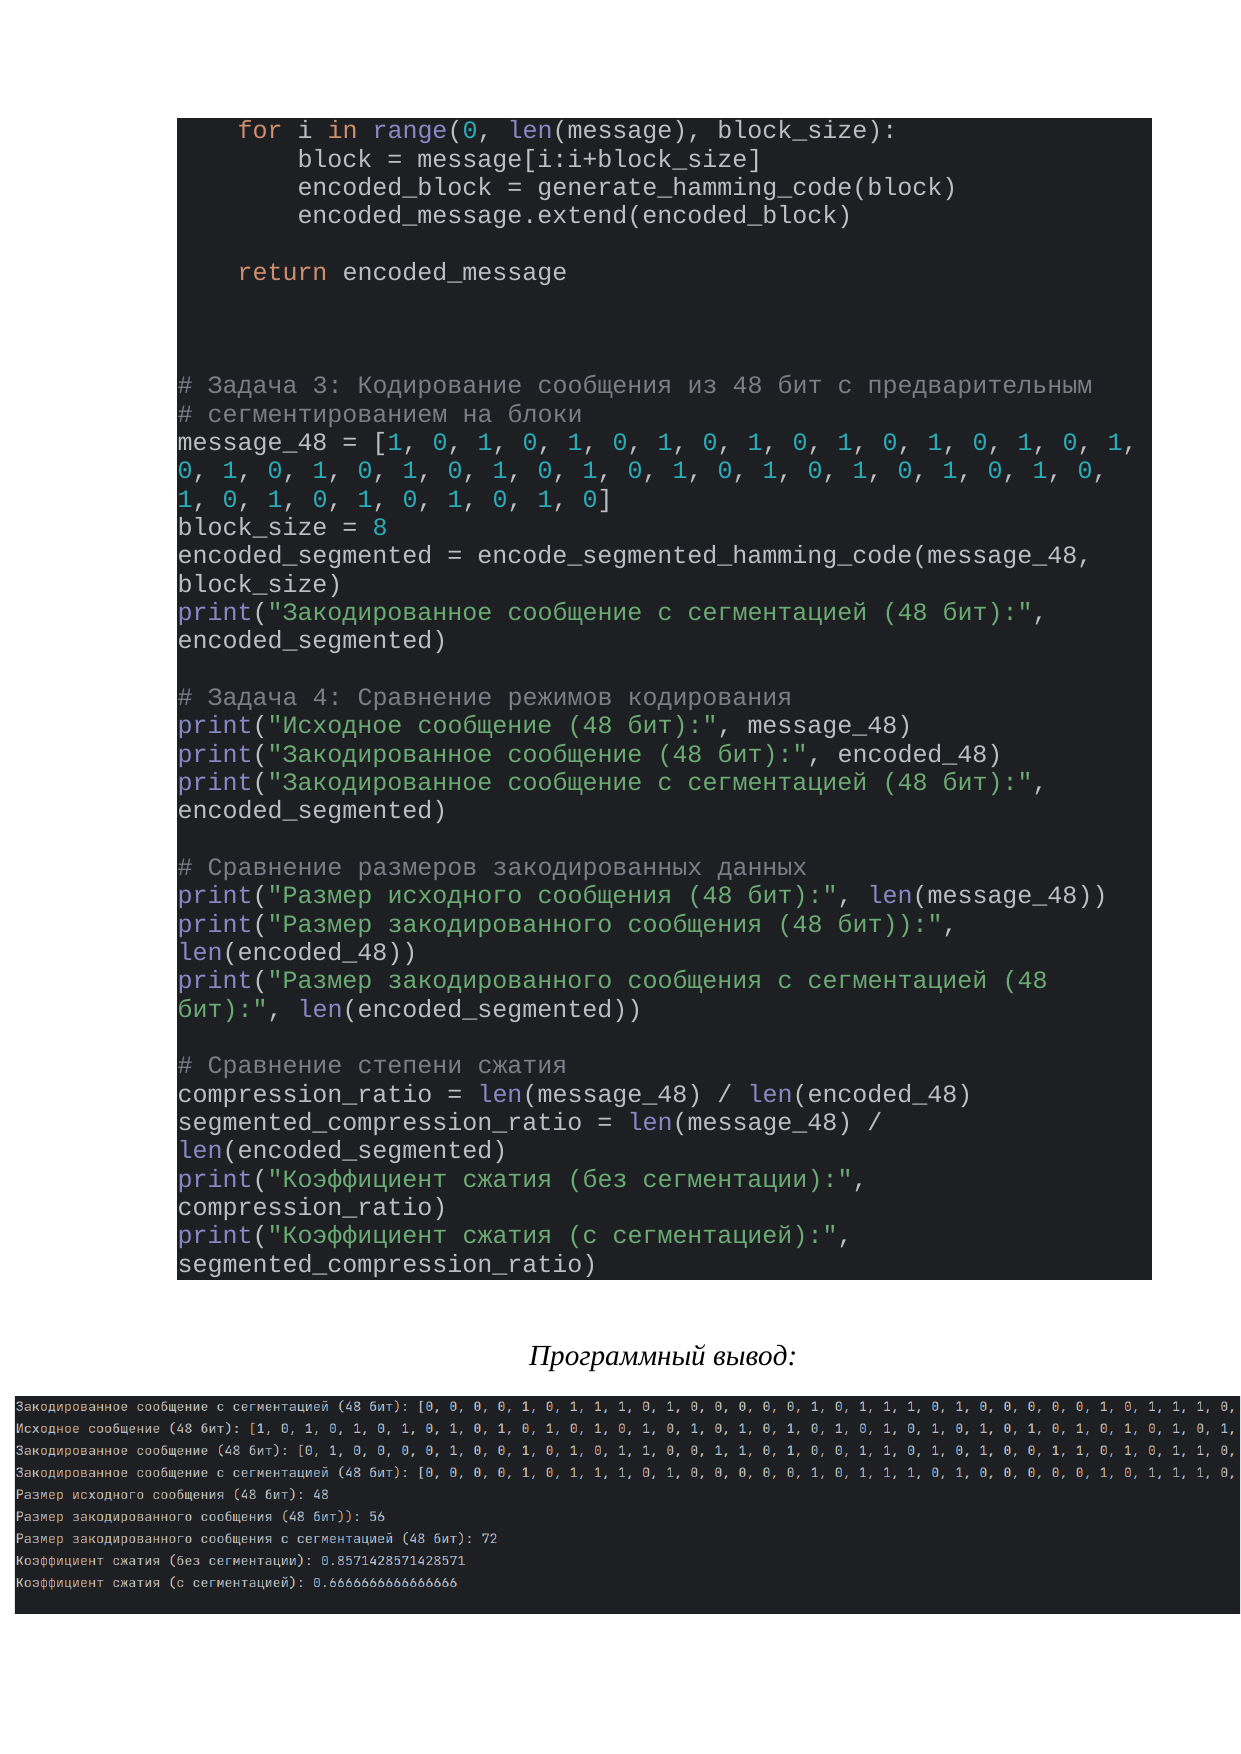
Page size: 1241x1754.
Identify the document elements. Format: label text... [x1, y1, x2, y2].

text for i in range(0, len(message), block_size): block = message[i:i+block_size] encoded_block = generate_hamming_code(block) encoded_message.extend(encoded_block) return encoded_message [177, 118, 1152, 288]
picture [14, 1396, 1241, 1614]
text # Задача 3: Кодирование сообщения из 48 бит с предварительным # сегментированием на блоки message_48 = [1, 0, 1, 0, 1, 0, 1, 0, 1, 0, 1, 0, 1, 0, 1, 0, 1, 0, 1, 0, 1, 0, 1, 0, 1, 0, 1, 0, 1, 0, 1, 0, 1, 0, 1, 0, 1, 0, 1, 0, 1, 0, 1, 0, 1, 0, 1, 0] block_size = 8 encoded_segmented = encode_segmented_hamming_code(message_48, block_size) print("Закодированное сообщение с сегментацией (48 бит):", encoded_segmented) # Задача 4: Сравнение режимов кодирования print("Исходное сообщение (48 бит):", message_48) print("Закодированное сообщение (48 бит):", encoded_48) print("Закодированное сообщение с сегментацией (48 бит):", encoded_segmented) # Сравнение размеров закодированных данных print("Размер исходного сообщения (48 бит):", len(message_48)) print("Размер закодированного сообщения (48 бит)):", len(encoded_48)) print("Размер закодированного сообщения с сегментацией (48 бит):", len(encoded_segmented)) # Сравнение степени сжатия compression_ratio = len(message_48) / len(encoded_48) segmented_compression_ratio = len(message_48) / len(encoded_segmented) print("Коэффициент сжатия (без сегментации):", compression_ratio) print("Коэффициент сжатия (с сегментацией):", segmented_compression_ratio) [177, 373, 1152, 1280]
text Программный вывод: [177, 1338, 1152, 1372]
